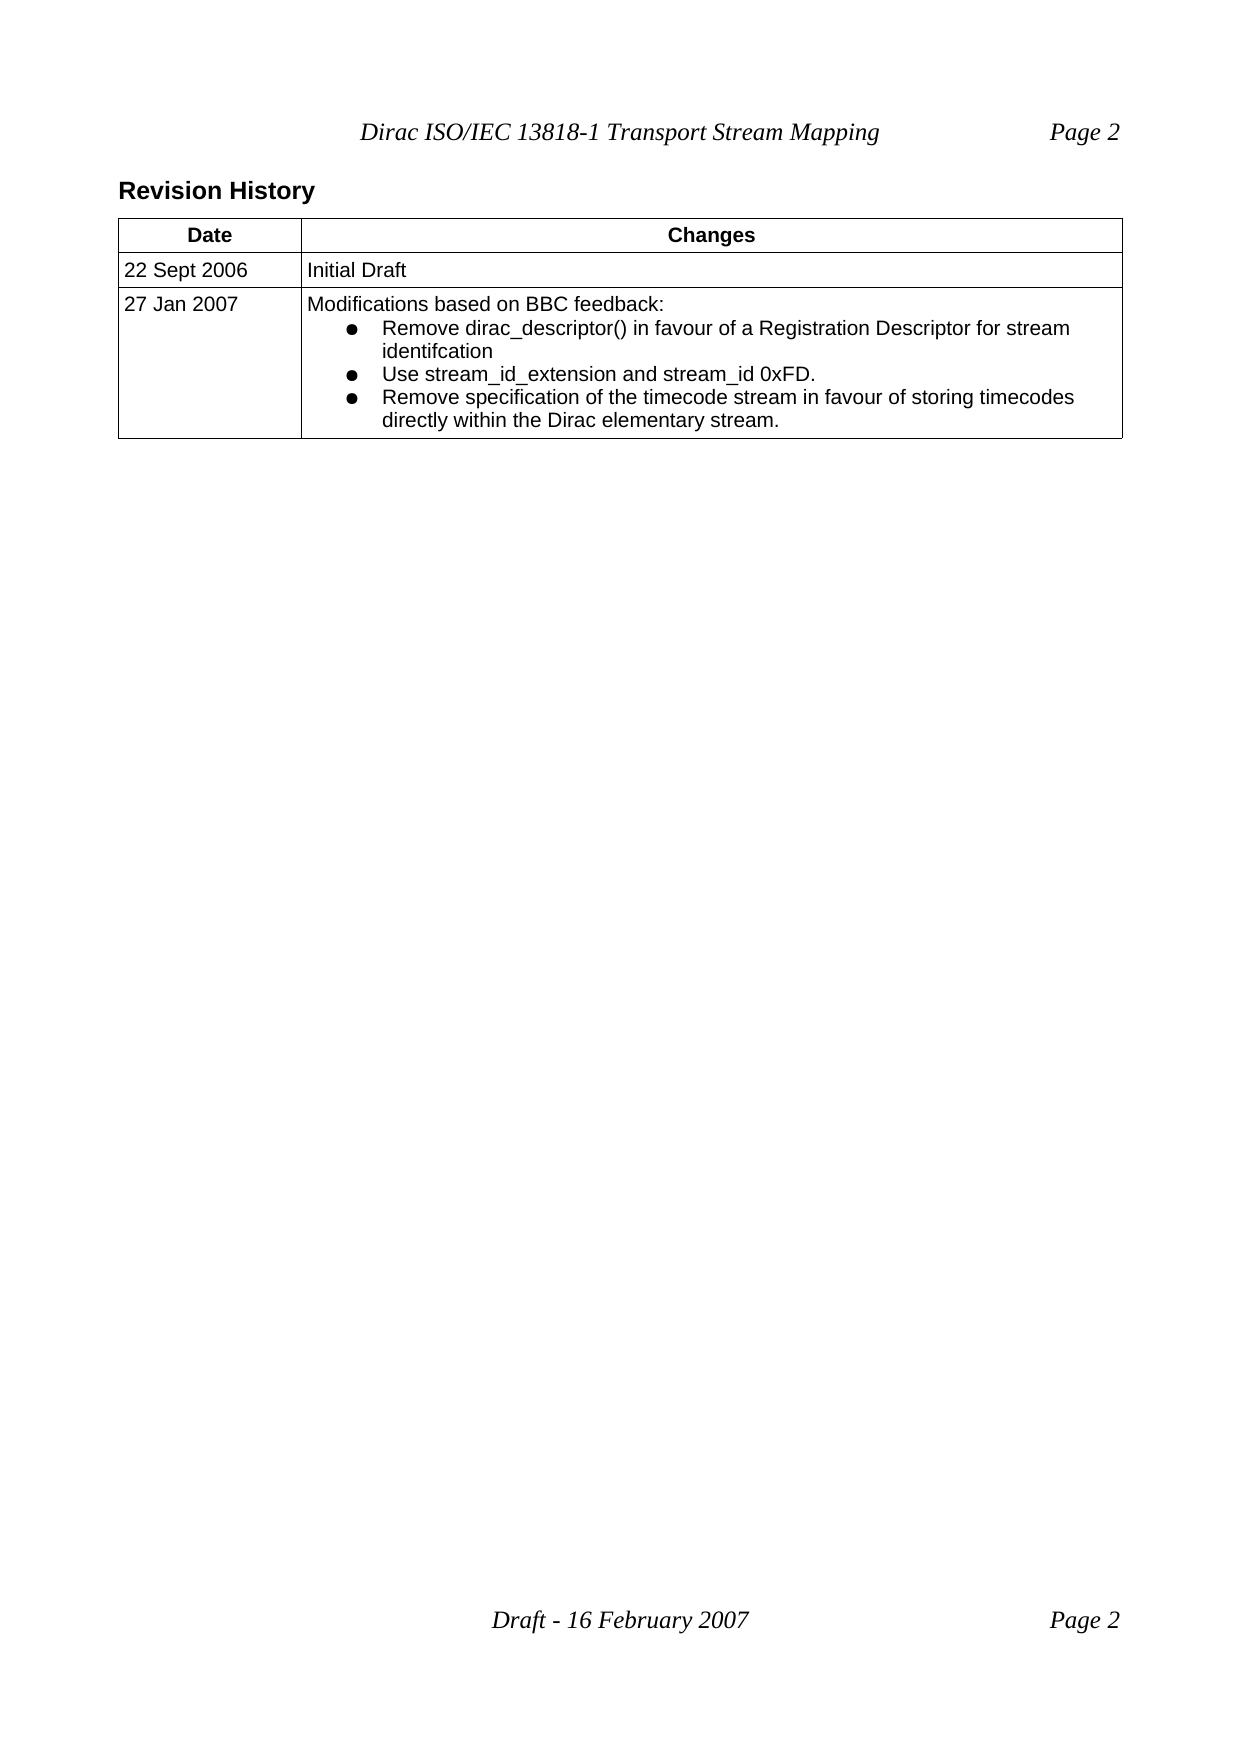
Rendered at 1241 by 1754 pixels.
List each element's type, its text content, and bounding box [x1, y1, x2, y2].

text Revision History [118, 177, 1122, 205]
table_header Changes [302, 219, 1122, 252]
table_cell Initial Draft [302, 253, 1122, 287]
table_cell 27 Jan 2007 [119, 288, 301, 438]
table_cell Modifications based on BBC feedback: Remove dirac_descriptor() in favour of a Registration Descriptor for stream identifcation Use stream_id_extension and stream_id 0xFD. Remove specification of the timecode stream in favour of storing timecodes directly within the Dirac elementary stream. [302, 288, 1122, 438]
table_cell 22 Sept 2006 [119, 253, 301, 287]
table_header Date [119, 219, 301, 252]
